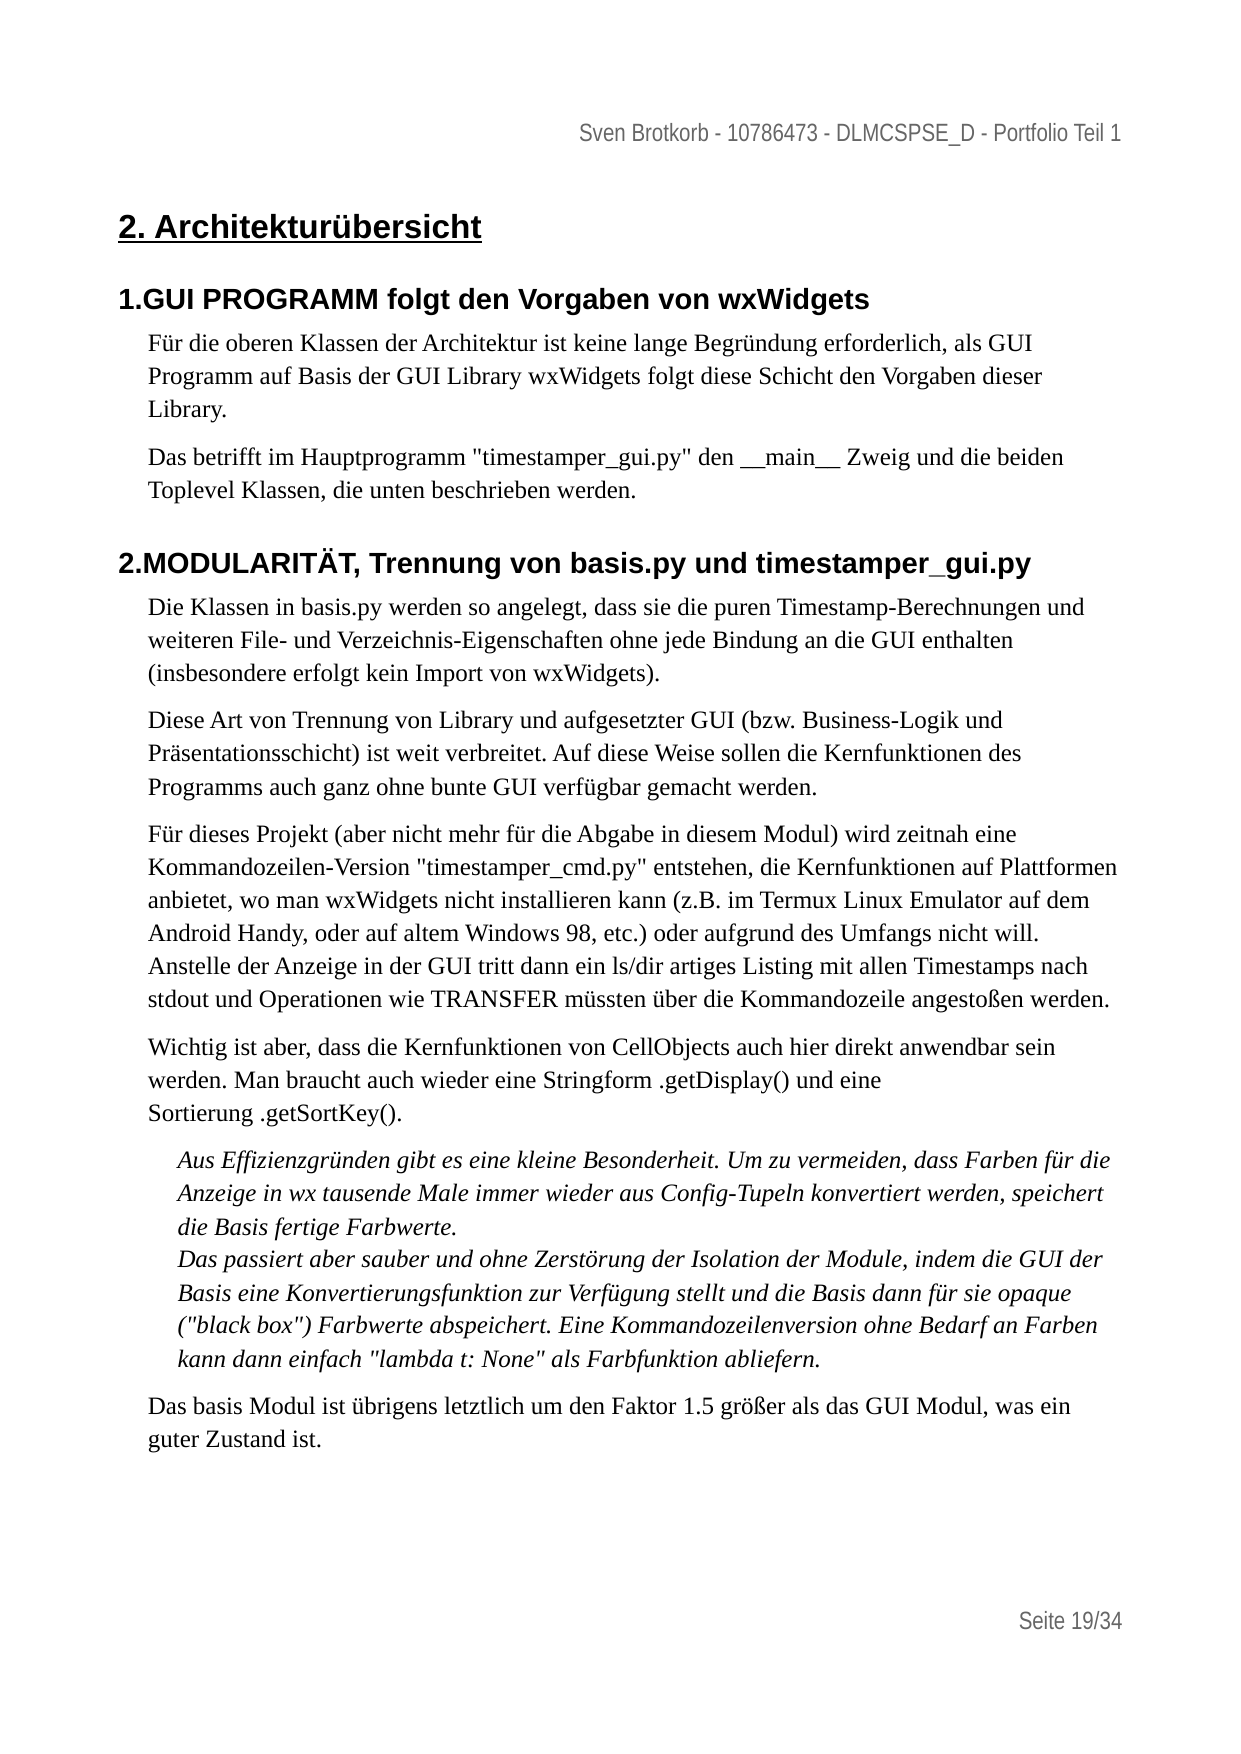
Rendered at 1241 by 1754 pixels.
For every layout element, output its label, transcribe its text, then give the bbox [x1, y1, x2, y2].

text Das betrifft im Hauptprogramm "timestamper_gui.py" den __main__ Zweig und die beiden Toplevel Klassen, die unten beschrieben werden. [148, 442, 1122, 503]
text Wichtig ist aber, dass die Kernfunktionen von CellObjects auch hier direkt anwendbar sein werden. Man braucht auch wieder eine Stringform .getDisplay() und eine Sortierung .getSortKey(). [148, 1032, 1122, 1127]
subtitle 2.MODULARITÄT, Trennung von basis.py und timestamper_gui.py [118, 546, 1122, 579]
subtitle 2. Architekturübersicht [118, 208, 1122, 246]
text Die Klassen in basis.py werden so angelegt, dass sie die puren Timestamp-Berechnungen und weiteren File- und Verzeichnis-Eigenschaften ohne jede Bindung an die GUI enthalten (insbesondere erfolgt kein Import von wxWidgets). [148, 592, 1122, 687]
subtitle 1.GUI PROGRAMM folgt den Vorgaben von wxWidgets [118, 282, 1122, 316]
text Diese Art von Trennung von Library und aufgesetzter GUI (bzw. Business-Logik und Präsentationsschicht) ist weit verbreitet. Auf diese Weise sollen die Kernfunktionen des Programms auch ganz ohne bunte GUI verfügbar gemacht werden. [148, 706, 1122, 800]
text Für dieses Projekt (aber nicht mehr für die Abgabe in diesem Modul) wird zeitnah eine Kommandozeilen-Version "timestamper_cmd.py" entstehen, die Kernfunktionen auf Plattformen anbietet, wo man wxWidgets nicht installieren kann (z.B. im Termux Linux Emulator auf dem Android Handy, oder auf altem Windows 98, etc.) oder aufgrund des Umfangs nicht will. Anstelle der Anzeige in der GUI tritt dann ein ls/dir artiges Listing mit allen Timestamps nach stdout und Operationen wie TRANSFER müssten über die Kommandozeile angestoßen werden. [148, 819, 1122, 1013]
text Für die oberen Klassen der Architektur ist keine lange Begründung erforderlich, als GUI Programm auf Basis der GUI Library wxWidgets folgt diese Schicht den Vorgaben dieser Library. [148, 328, 1122, 423]
text Aus Effizienzgründen gibt es eine kleine Besonderheit. Um zu vermeiden, dass Farben für die Anzeige in wx tausende Male immer wieder aus Config-Tupeln konvertiert werden, speichert die Basis fertige Farbwerte. Das passiert aber sauber und ohne Zerstörung der Isolation der Module, indem die GUI der Basis eine Konvertierungsfunktion zur Verfügung stellt und die Basis dann für sie opaque ("black box") Farbwerte abspeichert. Eine Kommandozeilenversion ohne Bedarf an Farben kann dann einfach "lambda t: None" als Farbfunktion abliefern. [177, 1146, 1122, 1372]
text Das basis Modul ist übrigens letztlich um den Faktor 1.5 größer als das GUI Modul, was ein guter Zustand ist. [148, 1391, 1122, 1453]
